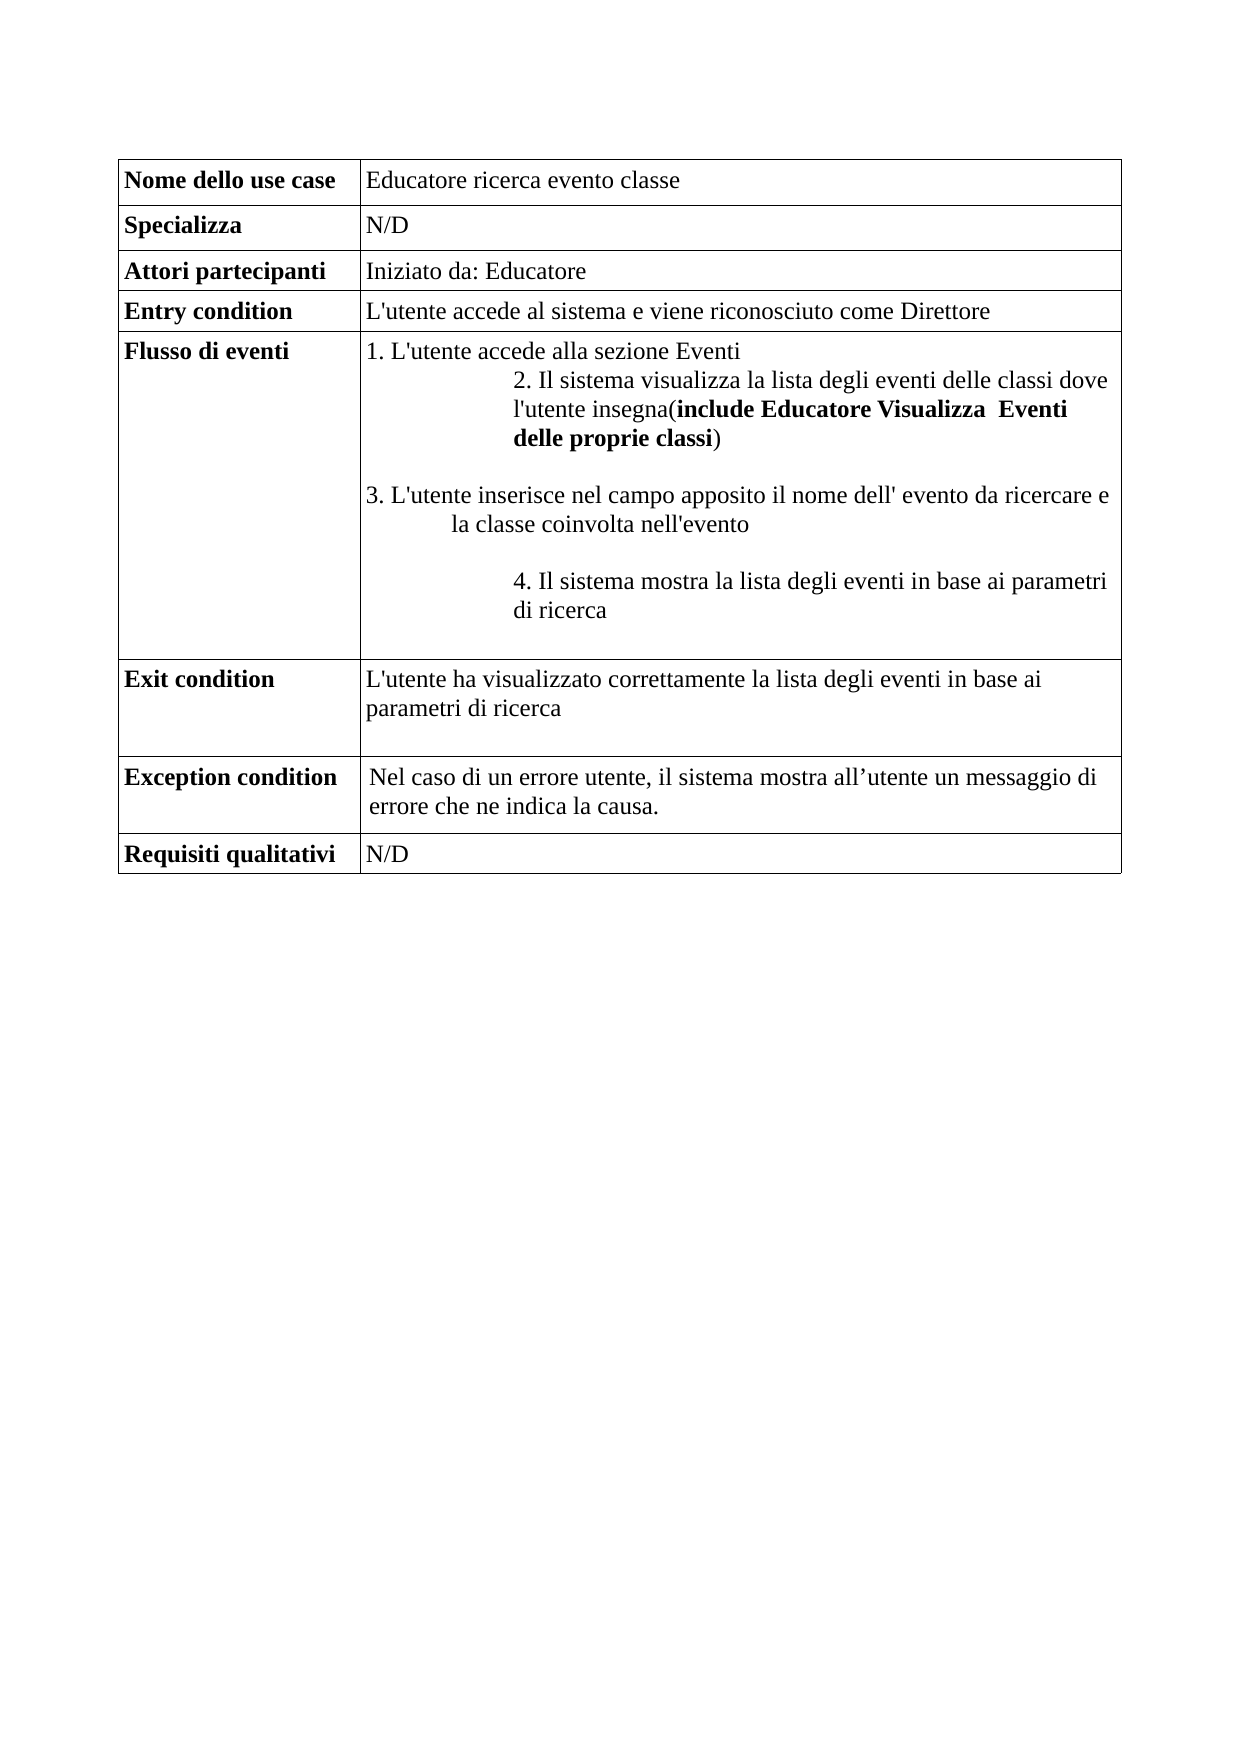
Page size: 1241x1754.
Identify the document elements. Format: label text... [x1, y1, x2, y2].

table_cell N/D [361, 834, 1121, 873]
table_cell L'utente accede al sistema e viene riconosciuto come Direttore [361, 291, 1121, 331]
table_cell Nel caso di un errore utente, il sistema mostra all’utente un messaggio di errore che ne indica la causa. [361, 757, 1121, 833]
table_cell Entry condition [119, 291, 360, 331]
table_cell Specializza [119, 206, 360, 250]
table_header Educatore ricerca evento classe [361, 160, 1121, 205]
table_cell L'utente accede alla sezione Eventi Il sistema visualizza la lista degli eventi delle classi dove l'utente insegna(include Educatore Visualizza Eventi delle proprie classi) L'utente inserisce nel campo apposito il nome dell' evento da ricercare e la classe coinvolta nell'evento Il sistema mostra la lista degli eventi in base ai parametri di ricerca [361, 332, 1121, 658]
table_cell Exception condition [119, 757, 360, 833]
table_cell N/D [361, 206, 1121, 250]
table_cell Requisiti qualitativi [119, 834, 360, 873]
table_cell Iniziato da: Educatore [361, 251, 1121, 290]
table_cell Flusso di eventi [119, 332, 360, 658]
table_header Nome dello use case [119, 160, 360, 205]
table_cell L'utente ha visualizzato correttamente la lista degli eventi in base ai parametri di ricerca [361, 660, 1121, 756]
table_cell Attori partecipanti [119, 251, 360, 290]
table_cell Exit condition [119, 660, 360, 756]
